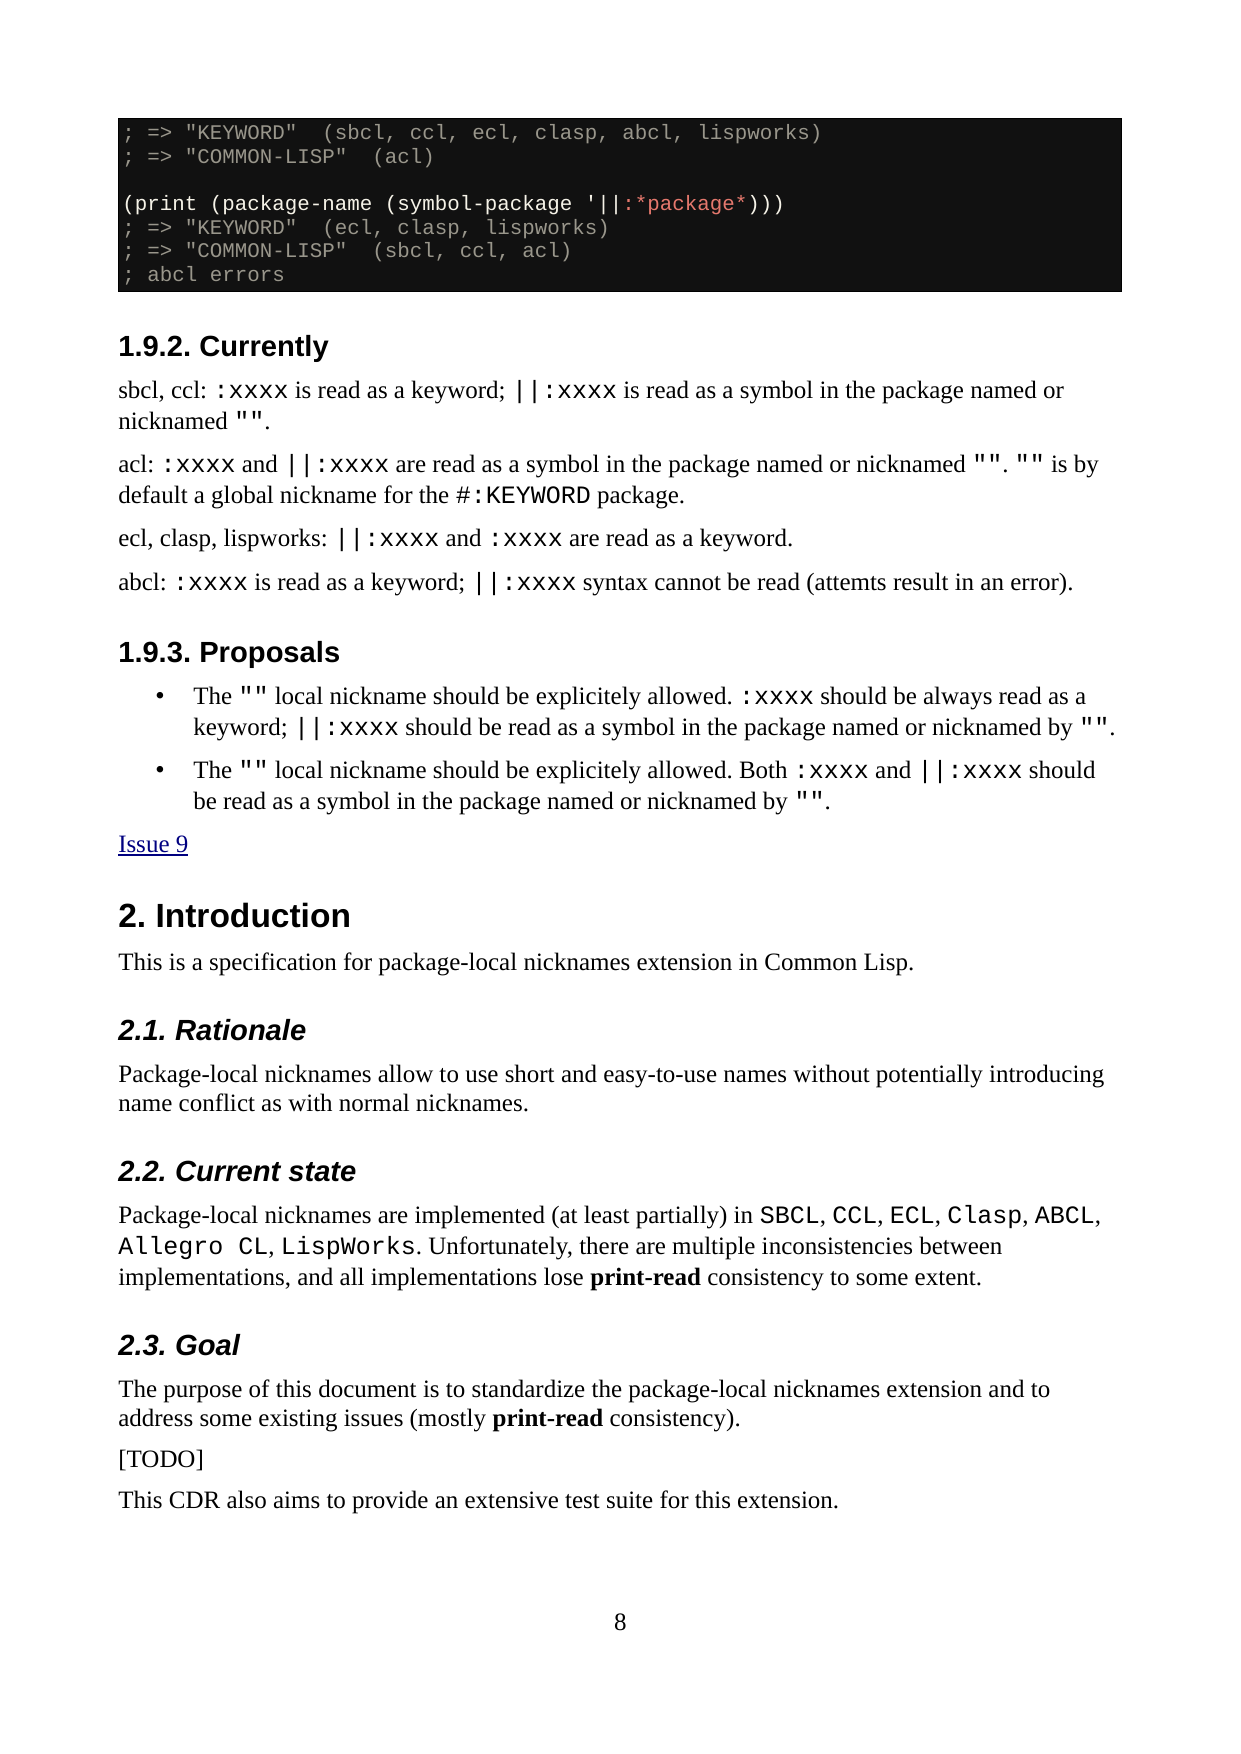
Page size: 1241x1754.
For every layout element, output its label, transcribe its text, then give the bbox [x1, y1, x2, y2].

text [TODO] [118, 1444, 1122, 1473]
list The "" local nickname should be explicitely allowed. :xxxx should be always read as a keyword; ||:xxxx should be read as a symbol in the package named or nicknamed by "". [156, 681, 1122, 743]
text The purpose of this document is to standardize the package-local nicknames extension and to address some existing issues (mostly print-read consistency). [118, 1374, 1122, 1432]
subtitle Current state [118, 1154, 1122, 1188]
text sbcl, ccl: :xxxx is read as a keyword; ||:xxxx is read as a symbol in the package named or nicknamed "". [118, 375, 1122, 437]
subtitle Proposals [118, 635, 1122, 668]
text ; => "KEYWORD" (ecl, clasp, lispworks) [119, 213, 1121, 236]
subtitle Currently [118, 329, 1122, 362]
text Issue 9 [118, 829, 1122, 858]
text ; abcl errors [119, 260, 1121, 291]
text ; => "COMMON-LISP" (sbcl, ccl, acl) [119, 236, 1121, 260]
text This CDR also aims to provide an extensive test suite for this extension. [118, 1485, 1122, 1514]
text abcl: :xxxx is read as a keyword; ||:xxxx syntax cannot be read (attemts result in an error). [118, 567, 1122, 597]
text ; => "KEYWORD" (sbcl, ccl, ecl, clasp, abcl, lispworks) [119, 119, 1121, 142]
text This is a specification for package-local nicknames extension in Common Lisp. [118, 947, 1122, 976]
text Package-local nicknames allow to use short and easy-to-use names without potentially introducing name conflict as with normal nicknames. [118, 1059, 1122, 1117]
text Package-local nicknames are implemented (at least partially) in SBCL, CCL, ECL, Clasp, ABCL, Allegro CL, LispWorks. Unfortunately, there are multiple inconsistencies between implementations, and all implementations lose print-read consistency to some extent. [118, 1200, 1122, 1291]
subtitle Introduction [118, 896, 1122, 934]
text ; => "COMMON-LISP" (acl) [119, 142, 1121, 165]
text acl: :xxxx and ||:xxxx are read as a symbol in the package named or nicknamed "". "" is by default a global nickname for the #:KEYWORD package. [118, 449, 1122, 511]
subtitle Goal [118, 1328, 1122, 1362]
text ecl, clasp, lispworks: ||:xxxx and :xxxx are read as a keyword. [118, 523, 1122, 554]
text (print (package-name (symbol-package '||:*package*))) [119, 189, 1121, 213]
list The "" local nickname should be explicitely allowed. Both :xxxx and ||:xxxx should be read as a symbol in the package named or nicknamed by "". [156, 755, 1122, 817]
subtitle Rationale [118, 1013, 1122, 1047]
